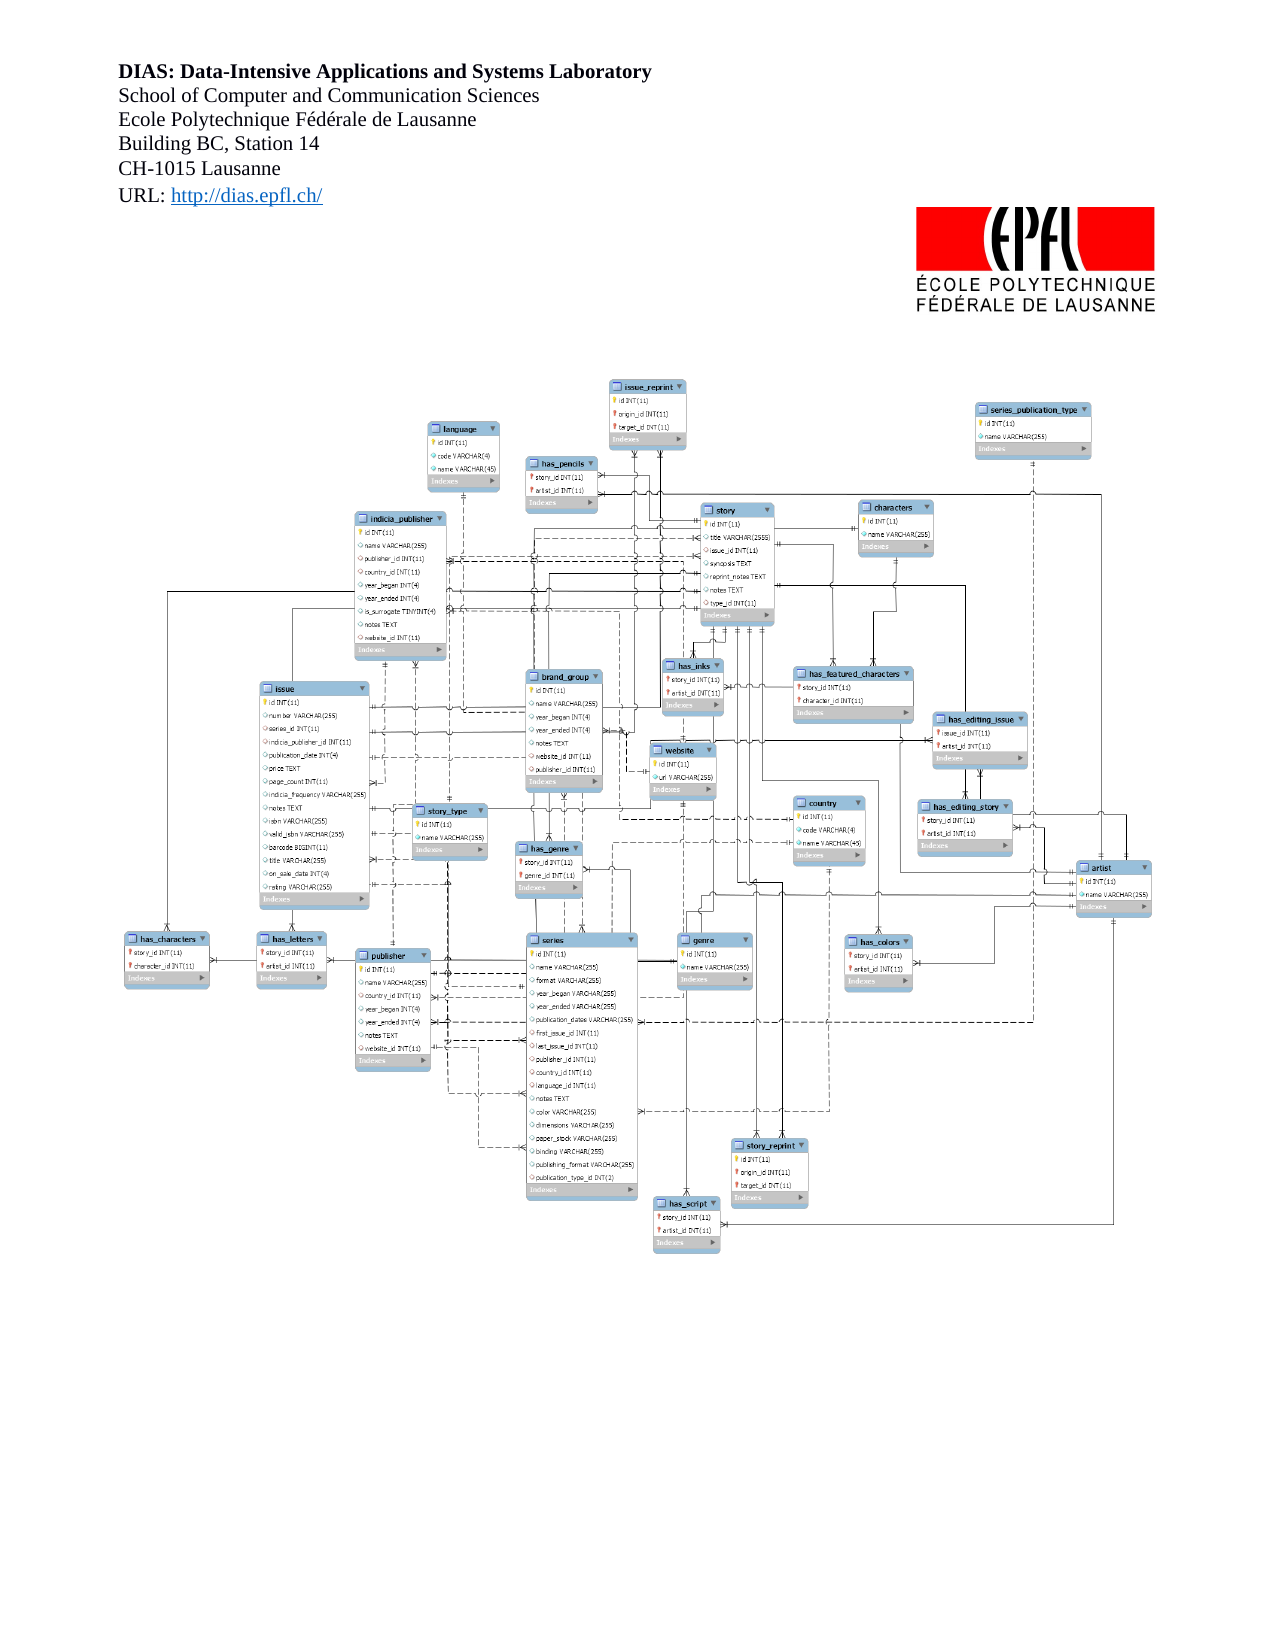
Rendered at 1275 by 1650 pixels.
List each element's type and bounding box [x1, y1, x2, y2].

picture [118, 373, 1157, 1259]
picture [916, 207, 1157, 315]
